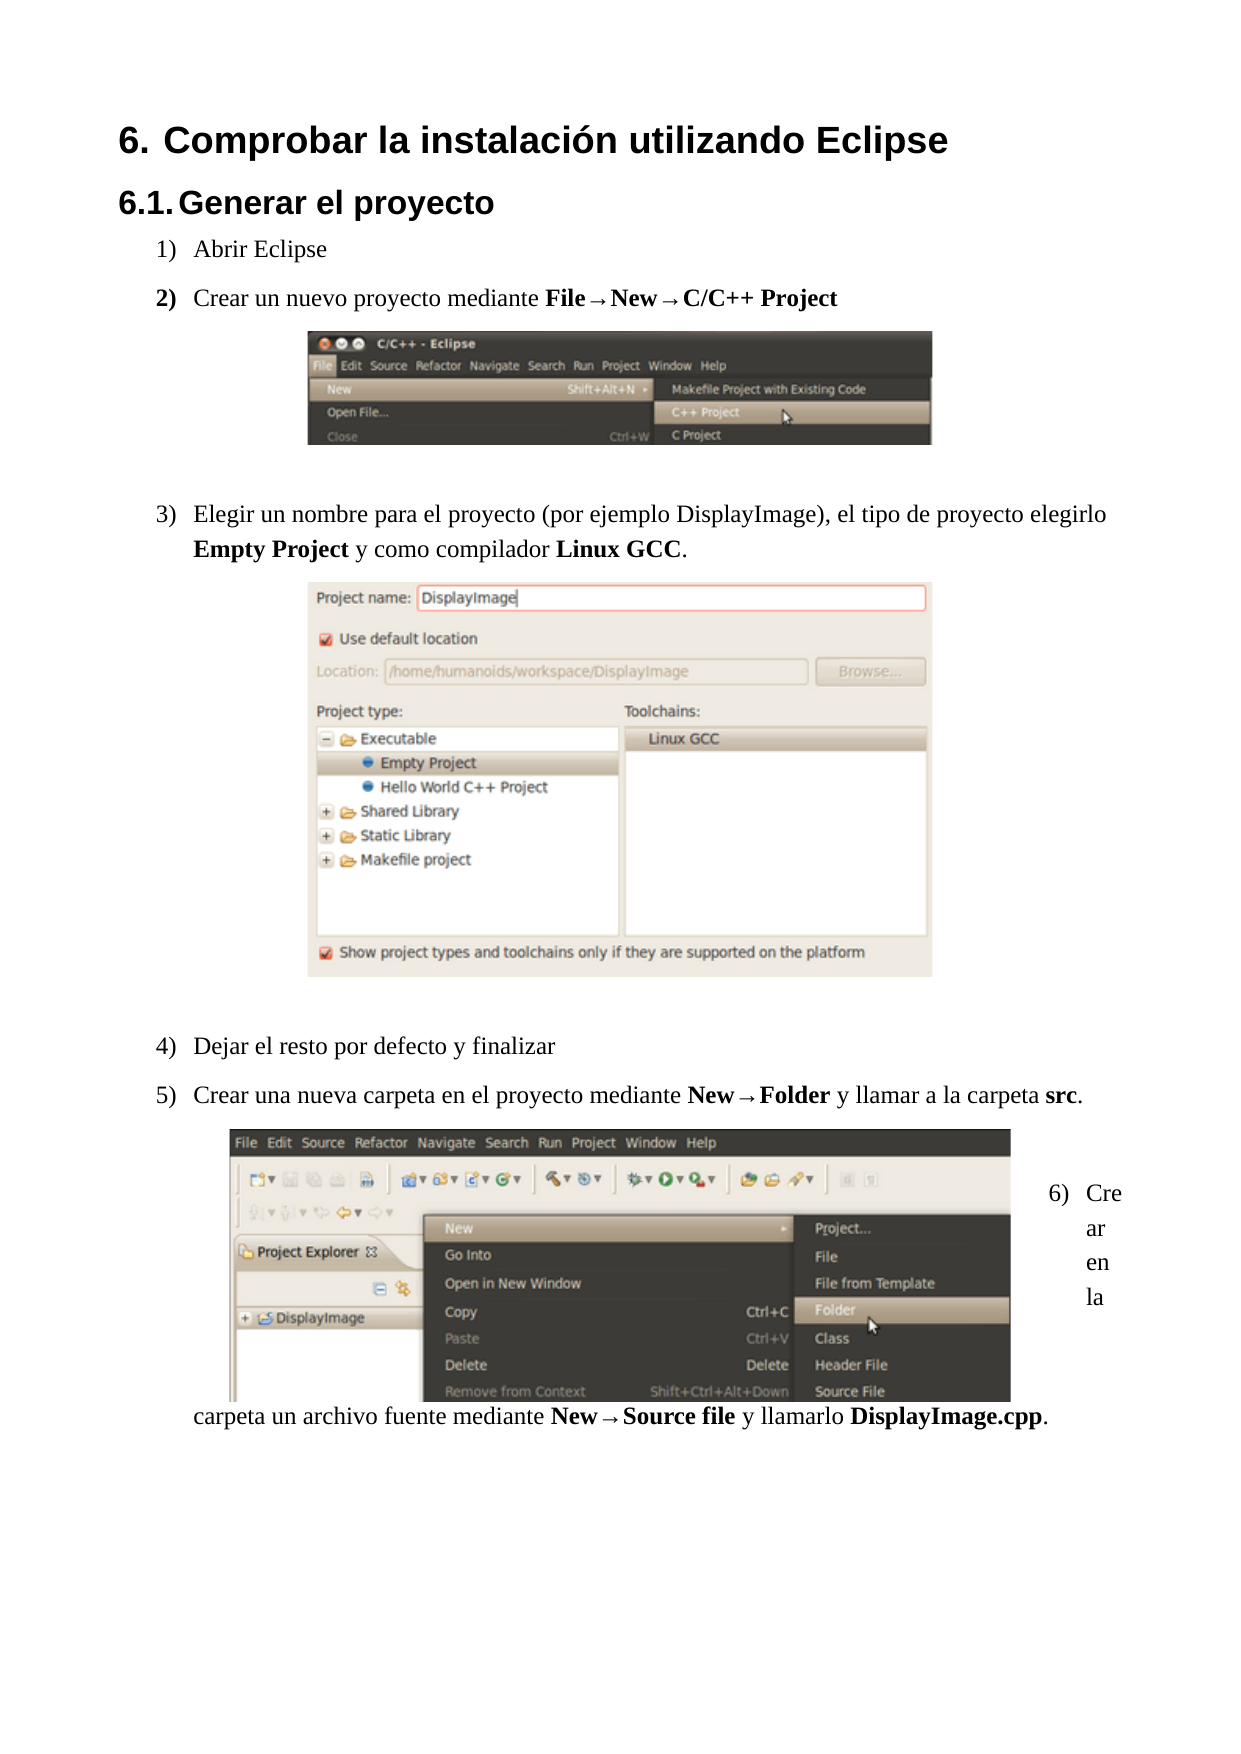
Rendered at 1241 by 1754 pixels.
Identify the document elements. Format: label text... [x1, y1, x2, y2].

picture [229, 1129, 1011, 1402]
list Dejar el resto por defecto y finalizar [156, 1031, 1122, 1060]
list Crear un nuevo proyecto mediante File→New→C/C++ Project [156, 283, 1122, 312]
subtitle Generar el proyecto [118, 183, 1122, 221]
subtitle Comprobar la instalación utilizando Eclipse [118, 118, 1122, 162]
list Abrir Eclipse [156, 234, 1122, 262]
picture [307, 331, 933, 445]
picture [307, 582, 933, 977]
list Elegir un nombre para el proyecto (por ejemplo DisplayImage), el tipo de proyecto elegirlo Empty Project y como compilador Linux GCC. [156, 499, 1122, 562]
list Crear una nueva carpeta en el proyecto mediante New→Folder y llamar a la carpeta src. [156, 1080, 1122, 1109]
list Crear en la carpeta un archivo fuente mediante New→Source file y llamarlo DisplayImage.cpp. [156, 1178, 1122, 1430]
